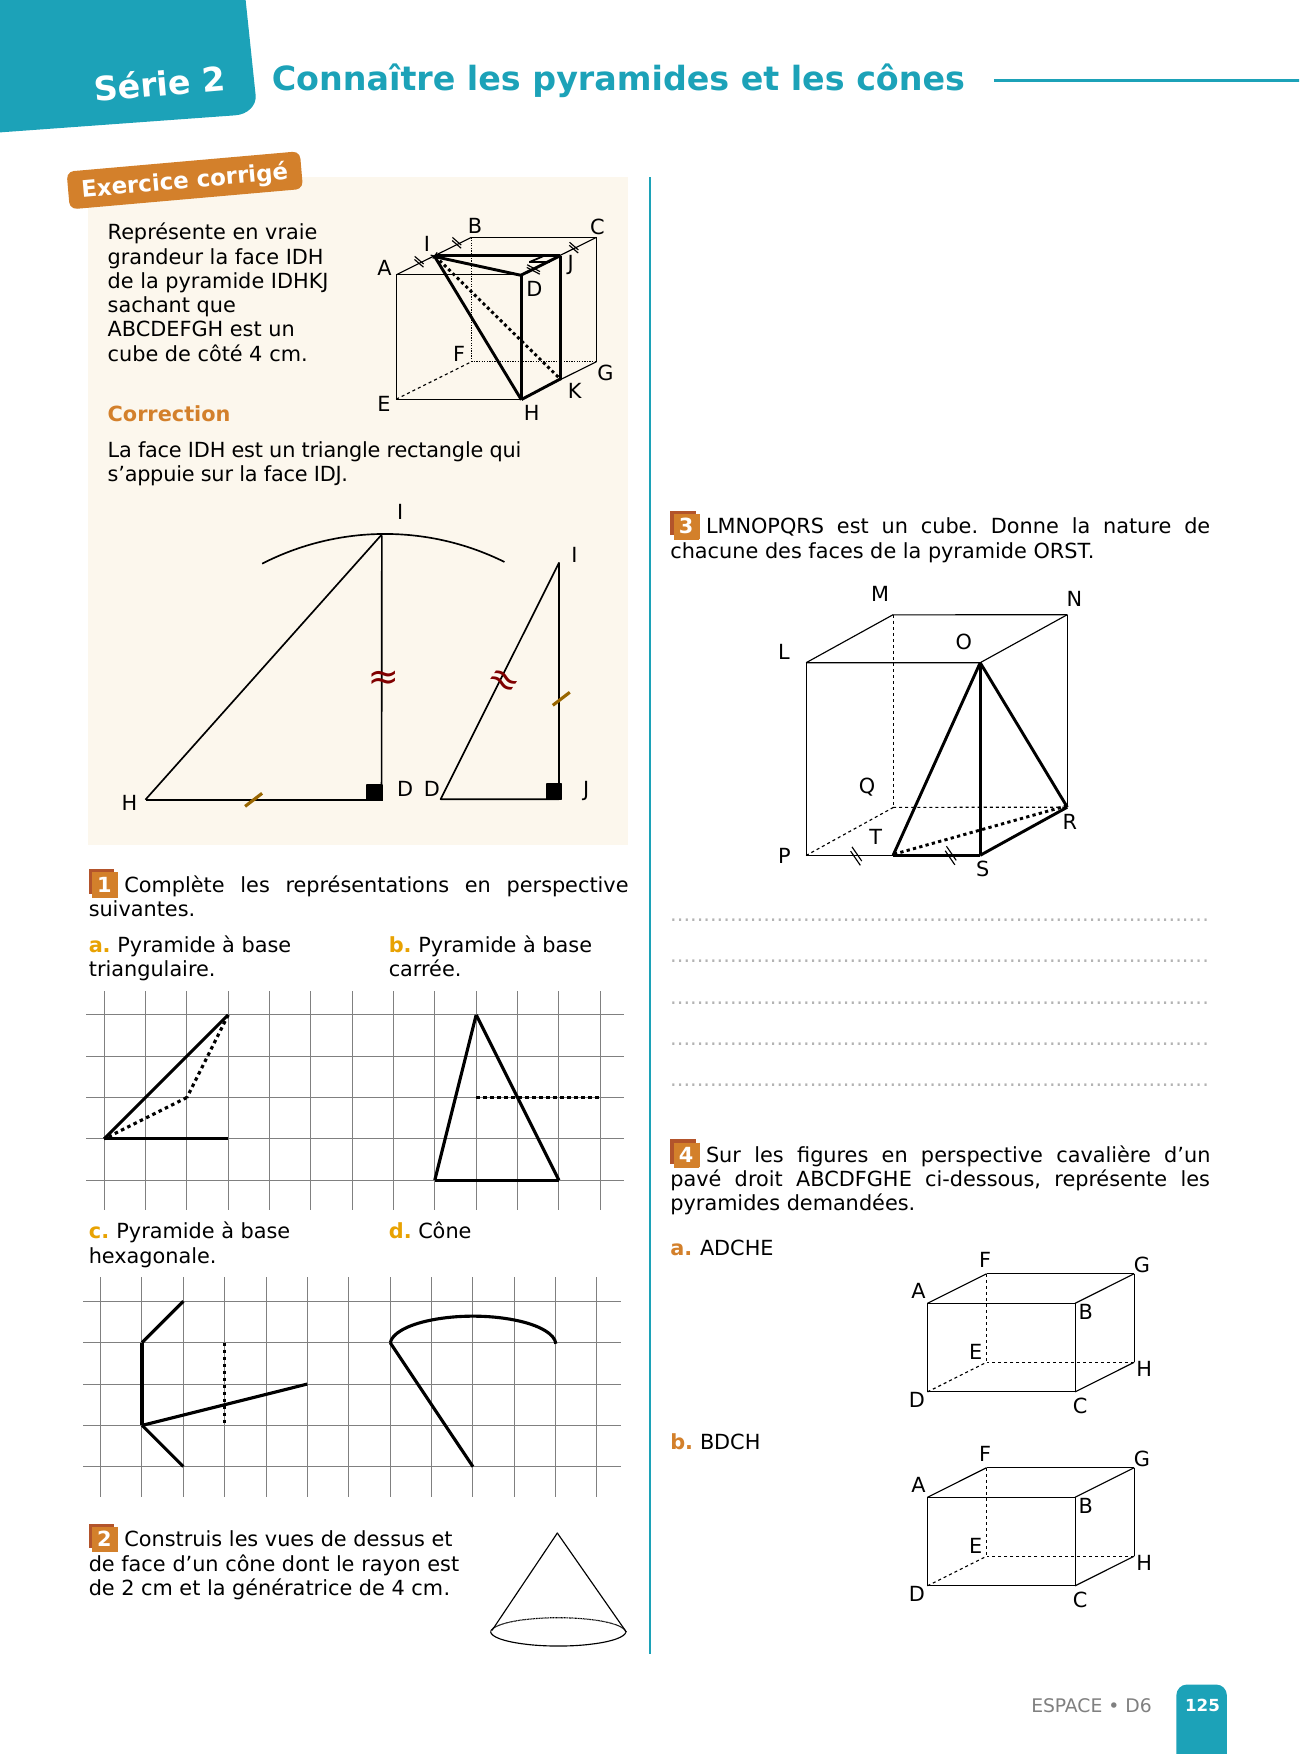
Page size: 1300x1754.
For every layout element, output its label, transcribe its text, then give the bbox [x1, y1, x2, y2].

subtitle [562, 317, 596, 342]
subtitle de la pyramide IDHKJ [562, 269, 596, 293]
subtitle de la pyramide IDHKJ [449, 275, 520, 293]
subtitle [523, 293, 559, 317]
text La face IDH est un triangle rectangle qui s’appuie sur la face IDJ. [107, 438, 609, 487]
subtitle [397, 317, 484, 342]
subtitle Représente en vraie [107, 220, 609, 245]
table_header [850, 1236, 1211, 1430]
subtitle grandeur la face IDH [449, 257, 540, 269]
subtitle ABCDEFGH est un [107, 317, 396, 342]
subtitle [572, 1552, 629, 1576]
list Correction [107, 402, 609, 426]
subtitle cube de côté 4 cm. [592, 342, 609, 366]
subtitle [523, 317, 559, 342]
subtitle de 2 cm et la génératrice de 4 cm. [88, 1576, 527, 1600]
subtitle grandeur la face IDH [442, 245, 571, 254]
subtitle a. Pyramide à base b. Pyramide à base [88, 933, 629, 957]
subtitle de la pyramide IDHKJ [397, 275, 454, 293]
subtitle grandeur la face IDH [107, 245, 452, 269]
subtitle [597, 293, 609, 317]
subtitle cube de côté 4 cm. [107, 342, 396, 366]
subtitle grandeur la face IDH [562, 245, 596, 269]
subtitle Complète les représentations en perspective suivantes. [88, 869, 629, 921]
subtitle c. Pyramide à base d. Cône [88, 1219, 629, 1244]
table_header ADCHE [670, 1236, 850, 1430]
subtitle sachant que [107, 293, 396, 317]
subtitle [474, 317, 520, 342]
subtitle [562, 293, 596, 317]
subtitle hexagonale. [88, 1244, 629, 1268]
subtitle [589, 1576, 629, 1600]
subtitle de face d’un cône dont le rayon est [88, 1552, 543, 1576]
subtitle [597, 317, 609, 342]
subtitle cube de côté 4 cm. [523, 342, 559, 366]
subtitle cube de côté 4 cm. [489, 342, 520, 366]
table_cell [850, 1430, 1211, 1624]
subtitle [530, 1552, 585, 1576]
subtitle de la pyramide IDHKJ [523, 269, 559, 293]
subtitle triangulaire. carrée. [88, 957, 629, 982]
table_cell BDCH [670, 1430, 850, 1624]
subtitle [397, 293, 468, 317]
subtitle de la pyramide IDHKJ [107, 269, 404, 293]
subtitle [514, 1576, 602, 1600]
subtitle cube de côté 4 cm. [397, 342, 498, 366]
subtitle LMNOPQRS est un cube. Donne la nature de chacune des faces de la pyramide ORST. [670, 511, 1211, 563]
subtitle [460, 293, 520, 317]
subtitle Sur les figures en perspective cavalière d’un pavé droit ABCDFGHE ci-dessous, représente les pyramides demandées. [670, 1139, 1211, 1216]
subtitle Construis les vues de dessus et [88, 1523, 629, 1552]
subtitle cube de côté 4 cm. [562, 342, 596, 366]
